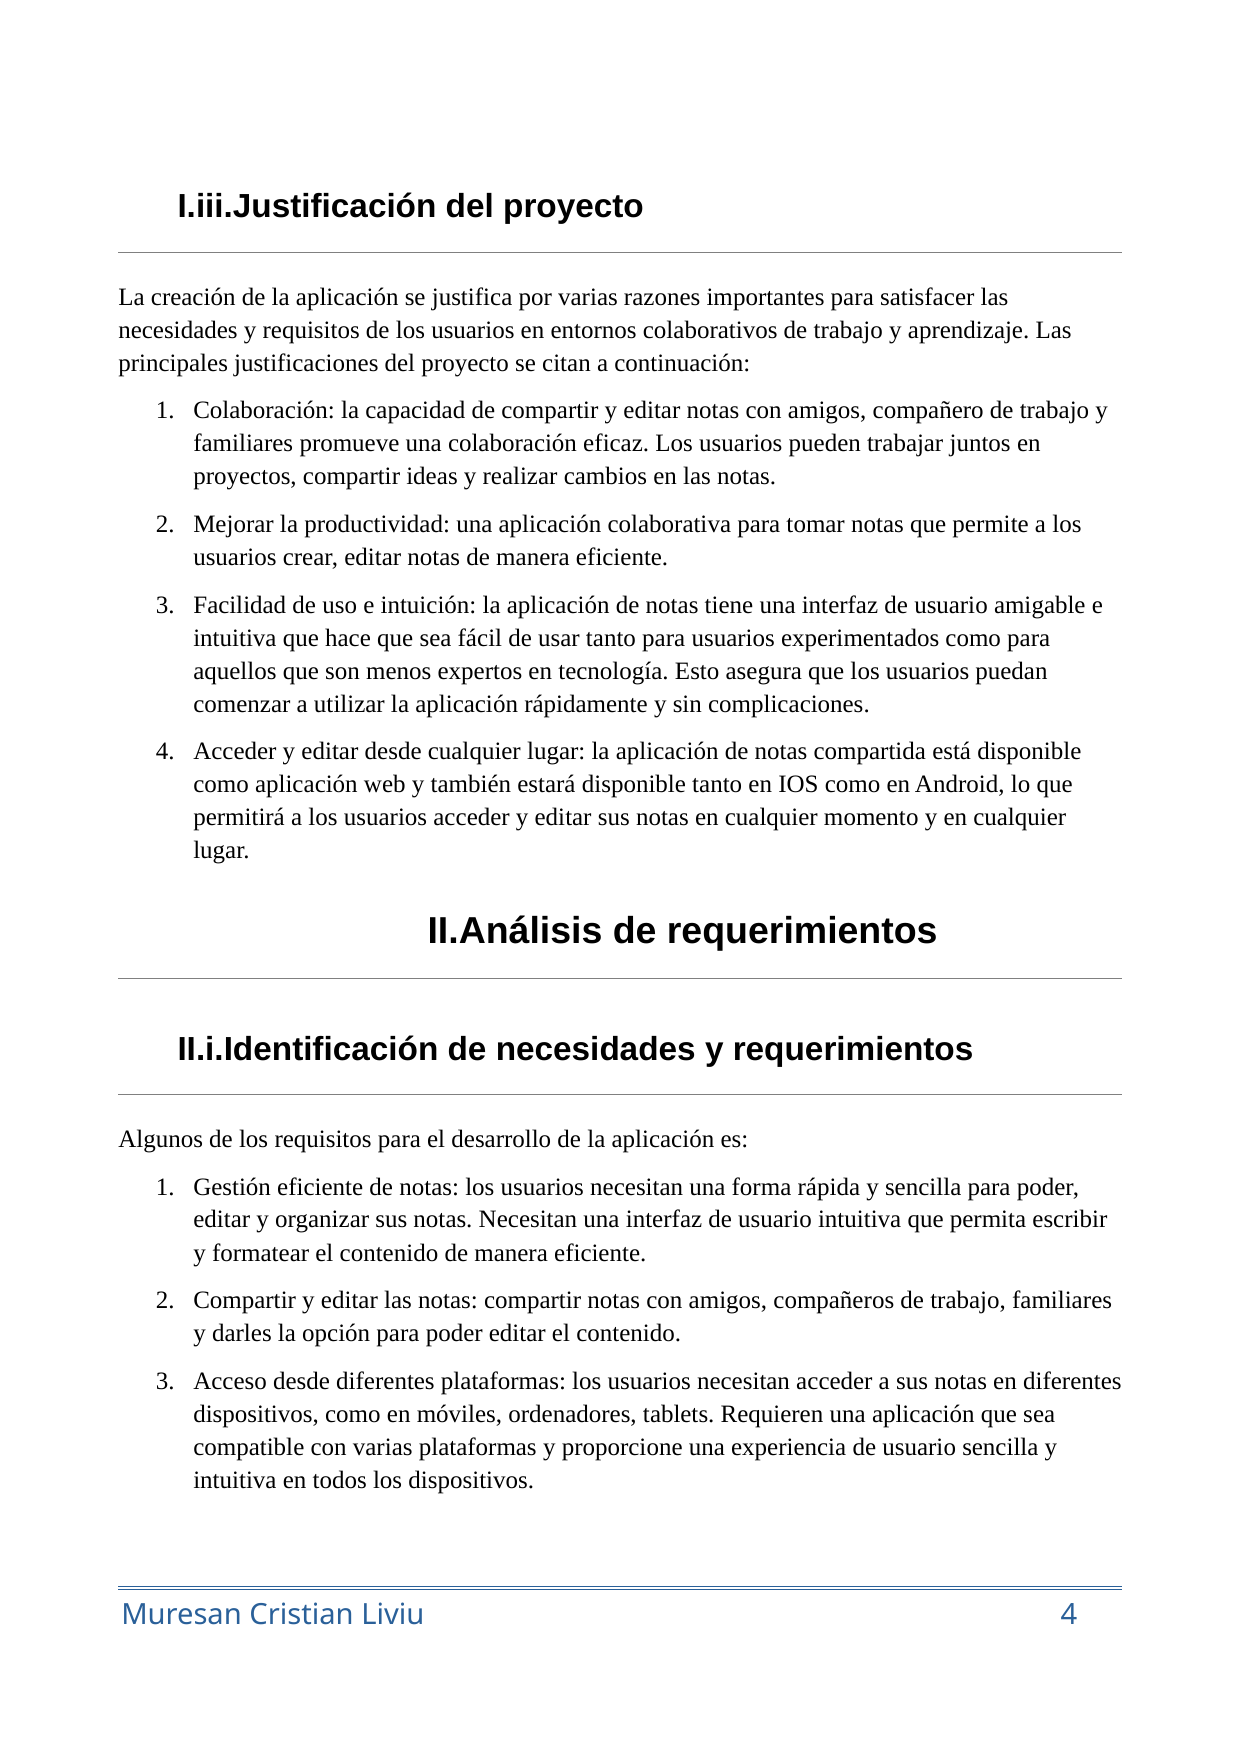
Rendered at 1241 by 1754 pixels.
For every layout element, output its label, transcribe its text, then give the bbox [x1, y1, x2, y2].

text La creación de la aplicación se justifica por varias razones importantes para satisfacer las necesidades y requisitos de los usuarios en entornos colaborativos de trabajo y aprendizaje. Las principales justificaciones del proyecto se citan a continuación: [118, 282, 1122, 377]
list Gestión eficiente de notas: los usuarios necesitan una forma rápida y sencilla para poder, editar y organizar sus notas. Necesitan una interfaz de usuario intuitiva que permita escribir y formatear el contenido de manera eficiente. [156, 1172, 1122, 1266]
subtitle Identificación de necesidades y requerimientos [177, 1029, 1122, 1067]
subtitle Justificación del proyecto [177, 187, 1122, 225]
text Algunos de los requisitos para el desarrollo de la aplicación es: [118, 1124, 1122, 1153]
list Acceder y editar desde cualquier lugar: la aplicación de notas compartida está disponible como aplicación web y también estará disponible tanto en IOS como en Android, lo que permitirá a los usuarios acceder y editar sus notas en cualquier momento y en cualquier lugar. [156, 736, 1122, 864]
subtitle Análisis de requerimientos [443, 908, 1122, 951]
list Mejorar la productividad: una aplicación colaborativa para tomar notas que permite a los usuarios crear, editar notas de manera eficiente. [156, 509, 1122, 571]
list Colaboración: la capacidad de compartir y editar notas con amigos, compañero de trabajo y familiares promueve una colaboración eficaz. Los usuarios pueden trabajar juntos en proyectos, compartir ideas y realizar cambios en las notas. [156, 395, 1122, 490]
list Compartir y editar las notas: compartir notas con amigos, compañeros de trabajo, familiares y darles la opción para poder editar el contenido. [156, 1285, 1122, 1347]
list Facilidad de uso e intuición: la aplicación de notas tiene una interfaz de usuario amigable e intuitiva que hace que sea fácil de usar tanto para usuarios experimentados como para aquellos que son menos expertos en tecnología. Esto asegura que los usuarios puedan comenzar a utilizar la aplicación rápidamente y sin complicaciones. [156, 590, 1122, 717]
list Acceso desde diferentes plataformas: los usuarios necesitan acceder a sus notas en diferentes dispositivos, como en móviles, ordenadores, tablets. Requieren una aplicación que sea compatible con varias plataformas y proporcione una experiencia de usuario sencilla y intuitiva en todos los dispositivos. [156, 1366, 1122, 1494]
